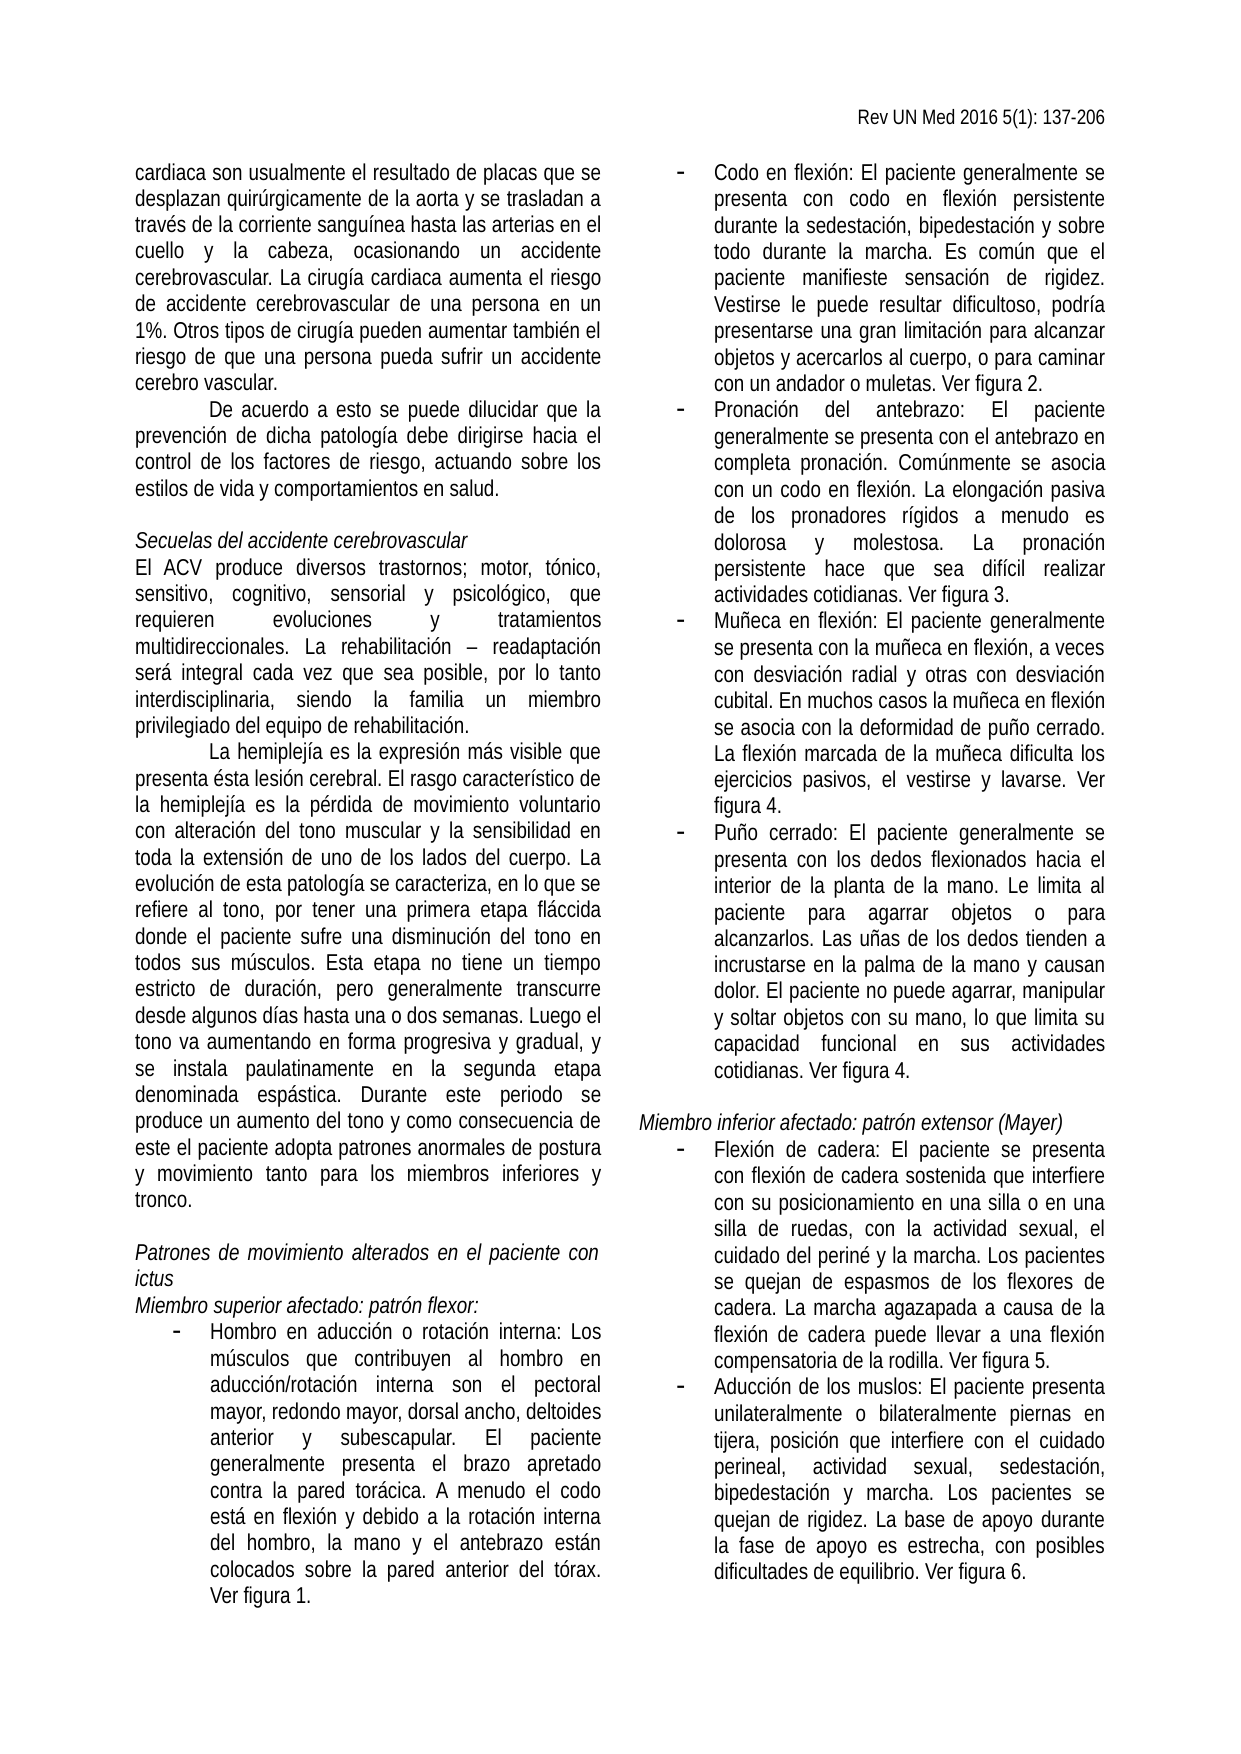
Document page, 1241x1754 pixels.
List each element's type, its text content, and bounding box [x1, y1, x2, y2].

text Miembro superior afectado: patrón flexor: [135, 1292, 601, 1318]
text Secuelas del accidente cerebrovascular [135, 527, 601, 554]
text cardiaca son usualmente el resultado de placas que se desplazan quirúrgicamente de la aorta y se trasladan a través de la corriente sanguínea hasta las arterias en el cuello y la cabeza, ocasionando un accidente cerebrovascular. La cirugía cardiaca aumenta el riesgo de accidente cerebrovascular de una persona en un 1%. Otros tipos de cirugía pueden aumentar también el riesgo de que una persona pueda sufrir un accidente cerebro vascular. [135, 158, 601, 396]
list Aducción de los muslos: El paciente presenta unilateralmente o bilateralmente piernas en tijera, posición que interfiere con el cuidado perineal, actividad sexual, sedestación, bipedestación y marcha. Los pacientes se quejan de rigidez. La base de apoyo durante la fase de apoyo es estrecha, con posibles dificultades de equilibrio. Ver figura 6. [676, 1373, 1105, 1585]
text Patrones de movimiento alterados en el paciente con ictus [135, 1239, 601, 1292]
list Codo en flexión: El paciente generalmente se presenta con codo en flexión persistente durante la sedestación, bipedestación y sobre todo durante la marcha. Es común que el paciente manifieste sensación de rigidez. Vestirse le puede resultar dificultoso, podría presentarse una gran limitación para alcanzar objetos y acercarlos al cuerpo, o para caminar con un andador o muletas. Ver figura 2. [676, 158, 1105, 396]
text De acuerdo a esto se puede dilucidar que la prevención de dicha patología debe dirigirse hacia el control de los factores de riesgo, actuando sobre los estilos de vida y comportamientos en salud. [135, 396, 601, 501]
list Puño cerrado: El paciente generalmente se presenta con los dedos flexionados hacia el interior de la planta de la mano. Le limita al paciente para agarrar objetos o para alcanzarlos. Las uñas de los dedos tienden a incrustarse en la palma de la mano y causan dolor. El paciente no puede agarrar, manipular y soltar objetos con su mano, lo que limita su capacidad funcional en sus actividades cotidianas. Ver figura 4. [676, 819, 1105, 1083]
list Hombro en aducción o rotación interna: Los músculos que contribuyen al hombro en aducción/rotación interna son el pectoral mayor, redondo mayor, dorsal ancho, deltoides anterior y subescapular. El paciente generalmente presenta el brazo apretado contra la pared torácica. A menudo el codo está en flexión y debido a la rotación interna del hombro, la mano y el antebrazo están colocados sobre la pared anterior del tórax. Ver figura 1. [172, 1318, 601, 1608]
text La hemiplejía es la expresión más visible que presenta ésta lesión cerebral. El rasgo característico de la hemiplejía es la pérdida de movimiento voluntario con alteración del tono muscular y la sensibilidad en toda la extensión de uno de los lados del cuerpo. La evolución de esta patología se caracteriza, en lo que se refiere al tono, por tener una primera etapa fláccida donde el paciente sufre una disminución del tono en todos sus músculos. Esta etapa no tiene un tiempo estricto de duración, pero generalmente transcurre desde algunos días hasta una o dos semanas. Luego el tono va aumentando en forma progresiva y gradual, y se instala paulatinamente en la segunda etapa denominada espástica. Durante este periodo se produce un aumento del tono y como consecuencia de este el paciente adopta patrones anormales de postura y movimiento tanto para los miembros inferiores y tronco. [135, 738, 601, 1213]
list Flexión de cadera: El paciente se presenta con flexión de cadera sostenida que interfiere con su posicionamiento en una silla o en una silla de ruedas, con la actividad sexual, el cuidado del periné y la marcha. Los pacientes se quejan de espasmos de los flexores de cadera. La marcha agazapada a causa de la flexión de cadera puede llevar a una flexión compensatoria de la rodilla. Ver figura 5. [676, 1136, 1105, 1373]
text Miembro inferior afectado: patrón extensor (Mayer) [639, 1109, 1105, 1136]
list Muñeca en flexión: El paciente generalmente se presenta con la muñeca en flexión, a veces con desviación radial y otras con desviación cubital. En muchos casos la muñeca en flexión se asocia con la deformidad de puño cerrado. La flexión marcada de la muñeca dificulta los ejercicios pasivos, el vestirse y lavarse. Ver figura 4. [676, 607, 1105, 819]
text El ACV produce diversos trastornos; motor, tónico, sensitivo, cognitivo, sensorial y psicológico, que requieren evoluciones y tratamientos multidireccionales. La rehabilitación – readaptación será integral cada vez que sea posible, por lo tanto interdisciplinaria, siendo la familia un miembro privilegiado del equipo de rehabilitación. [135, 554, 601, 738]
list Pronación del antebrazo: El paciente generalmente se presenta con el antebrazo en completa pronación. Comúnmente se asocia con un codo en flexión. La elongación pasiva de los pronadores rígidos a menudo es dolorosa y molestosa. La pronación persistente hace que sea difícil realizar actividades cotidianas. Ver figura 3. [676, 396, 1105, 607]
